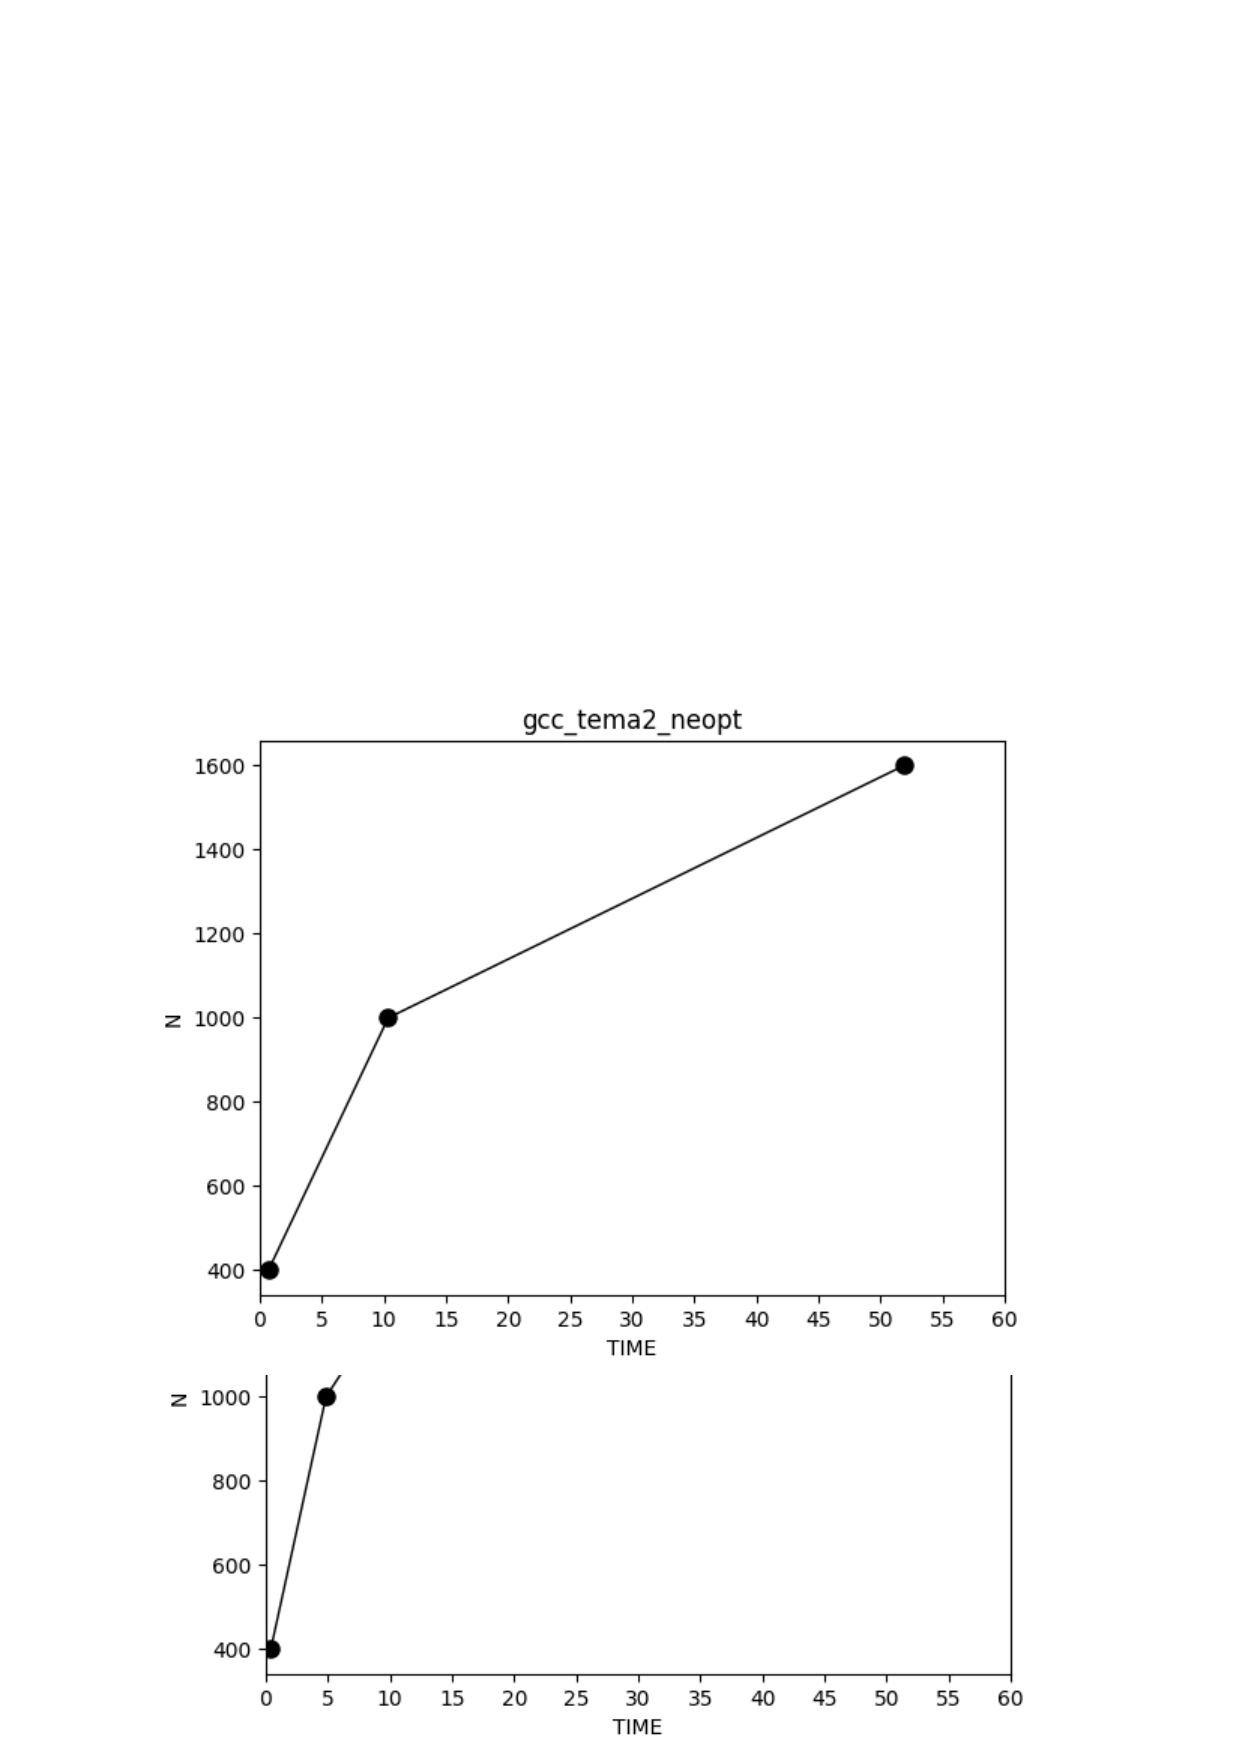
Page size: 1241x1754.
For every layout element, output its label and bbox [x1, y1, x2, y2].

picture [140, 654, 1107, 1754]
